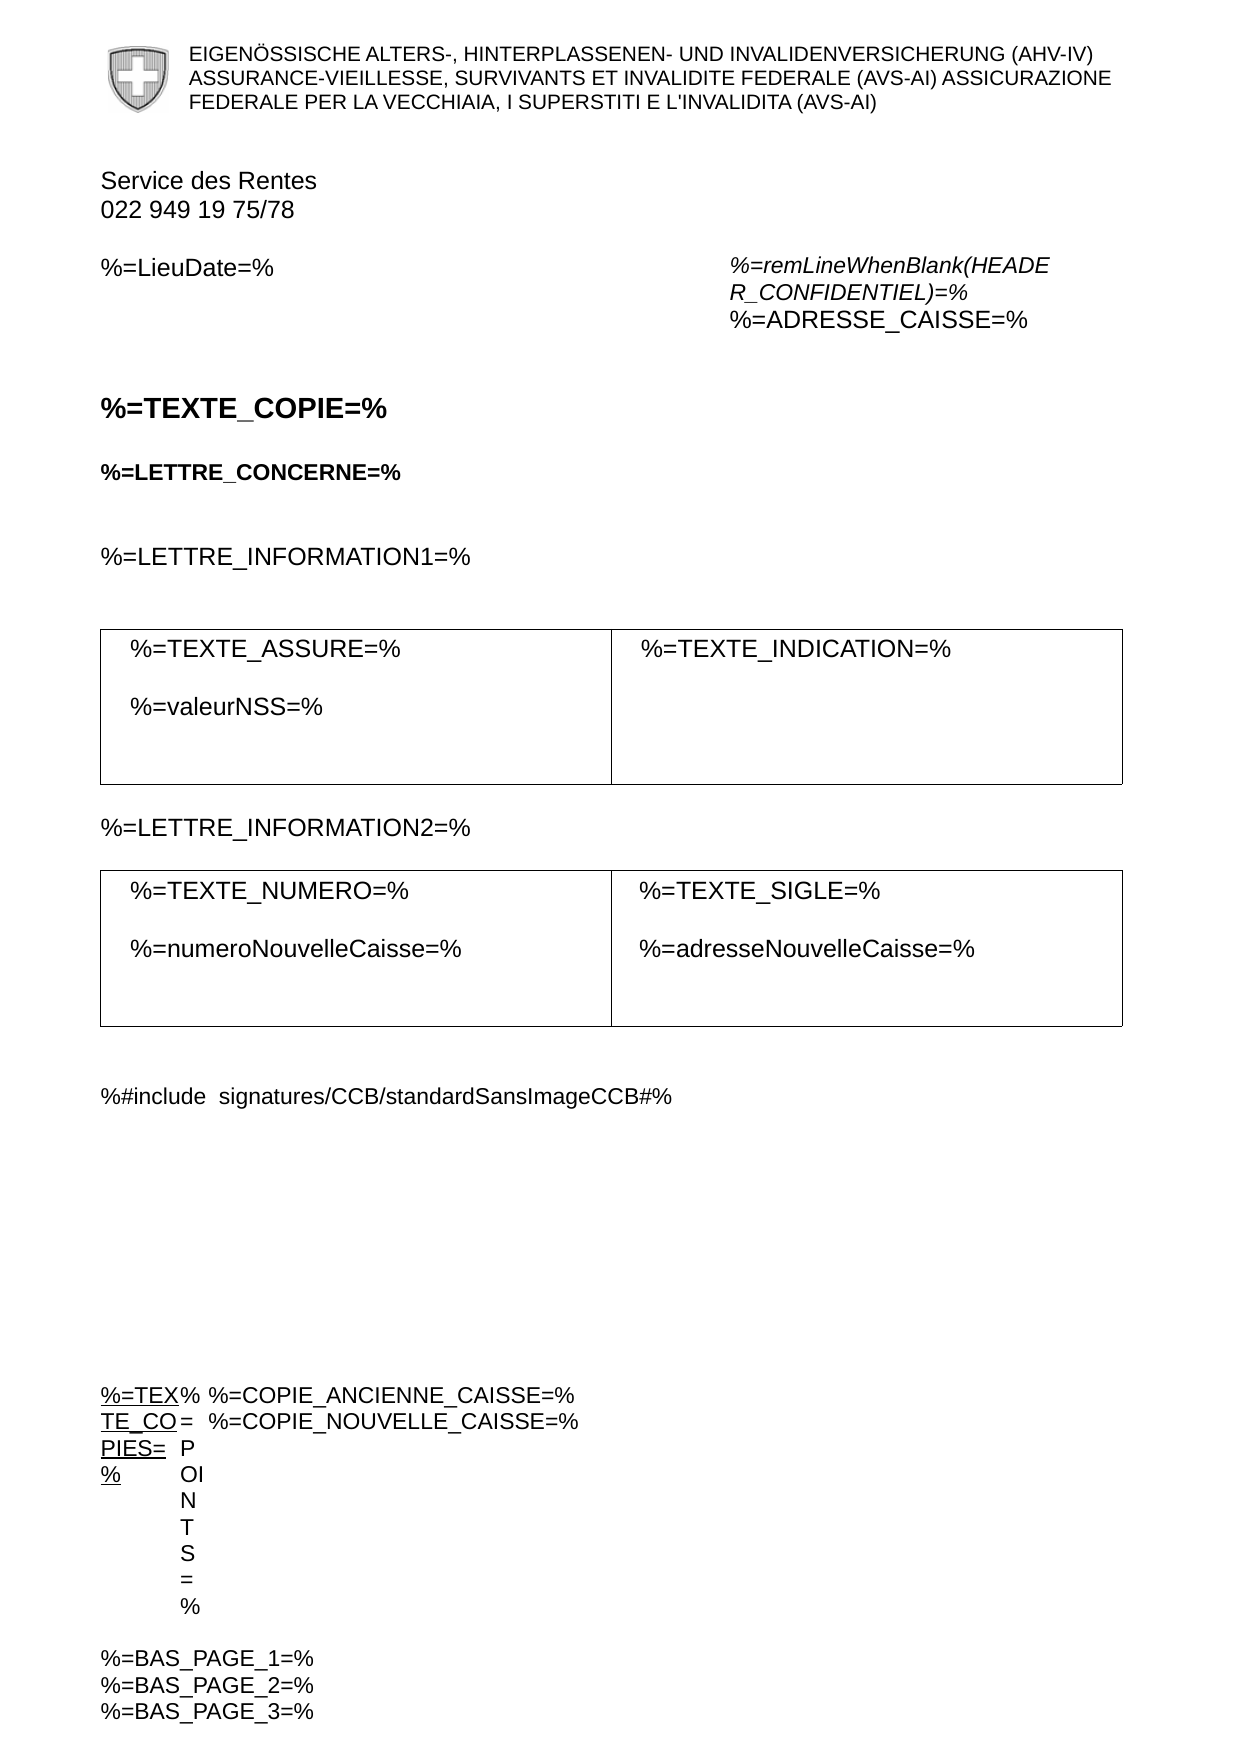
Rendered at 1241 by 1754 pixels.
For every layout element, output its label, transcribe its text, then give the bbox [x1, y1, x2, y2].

text %=LETTRE_INFORMATION2=% [100, 813, 1122, 842]
table_header %=TEXTE_SIGLE=% %=adresseNouvelleCaisse=% [612, 871, 1122, 1026]
text %=LETTRE_INFORMATION1=% [100, 542, 1122, 571]
table_header [100, 113, 188, 137]
text Service des Rentes [100, 166, 1122, 195]
table_header %=TEXTE_INDICATION=% [612, 630, 1122, 784]
table_header %=TEXTE_NUMERO=% %=numeroNouvelleCaisse=% [101, 871, 611, 1026]
table_header %=TEXTE_ASSURE=% %=valeurNSS=% [101, 630, 611, 784]
text 022 949 19 75/78 [100, 195, 1122, 224]
text %=TEXTE_COPIE=% [100, 391, 1122, 425]
text %#include signatures/CCB/standardSansImageCCB#% [100, 1083, 1122, 1109]
table_header %=LieuDate=% [100, 253, 729, 334]
text %=LETTRE_CONCERNE=% [100, 458, 1122, 485]
picture [107, 46, 169, 113]
table_header %=remLineWhenBlank(HEADER_CONFIDENTIEL)=% %=ADRESSE_CAISSE=% [729, 253, 1122, 334]
table_header [100, 42, 188, 112]
table_header EIGENÖSSISCHE ALTERS-, HINTERPLASSENEN- UND INVALIDENVERSICHERUNG (AHV-IV) ASSURANCE-VIEILLESSE, SURVIVANTS ET INVALIDITE FEDERALE (AVS-AI) ASSICURAZIONE FEDERALE PER LA VECCHIAIA, I SUPERSTITI E L'INVALIDITA (AVS-AI) [189, 42, 1122, 137]
